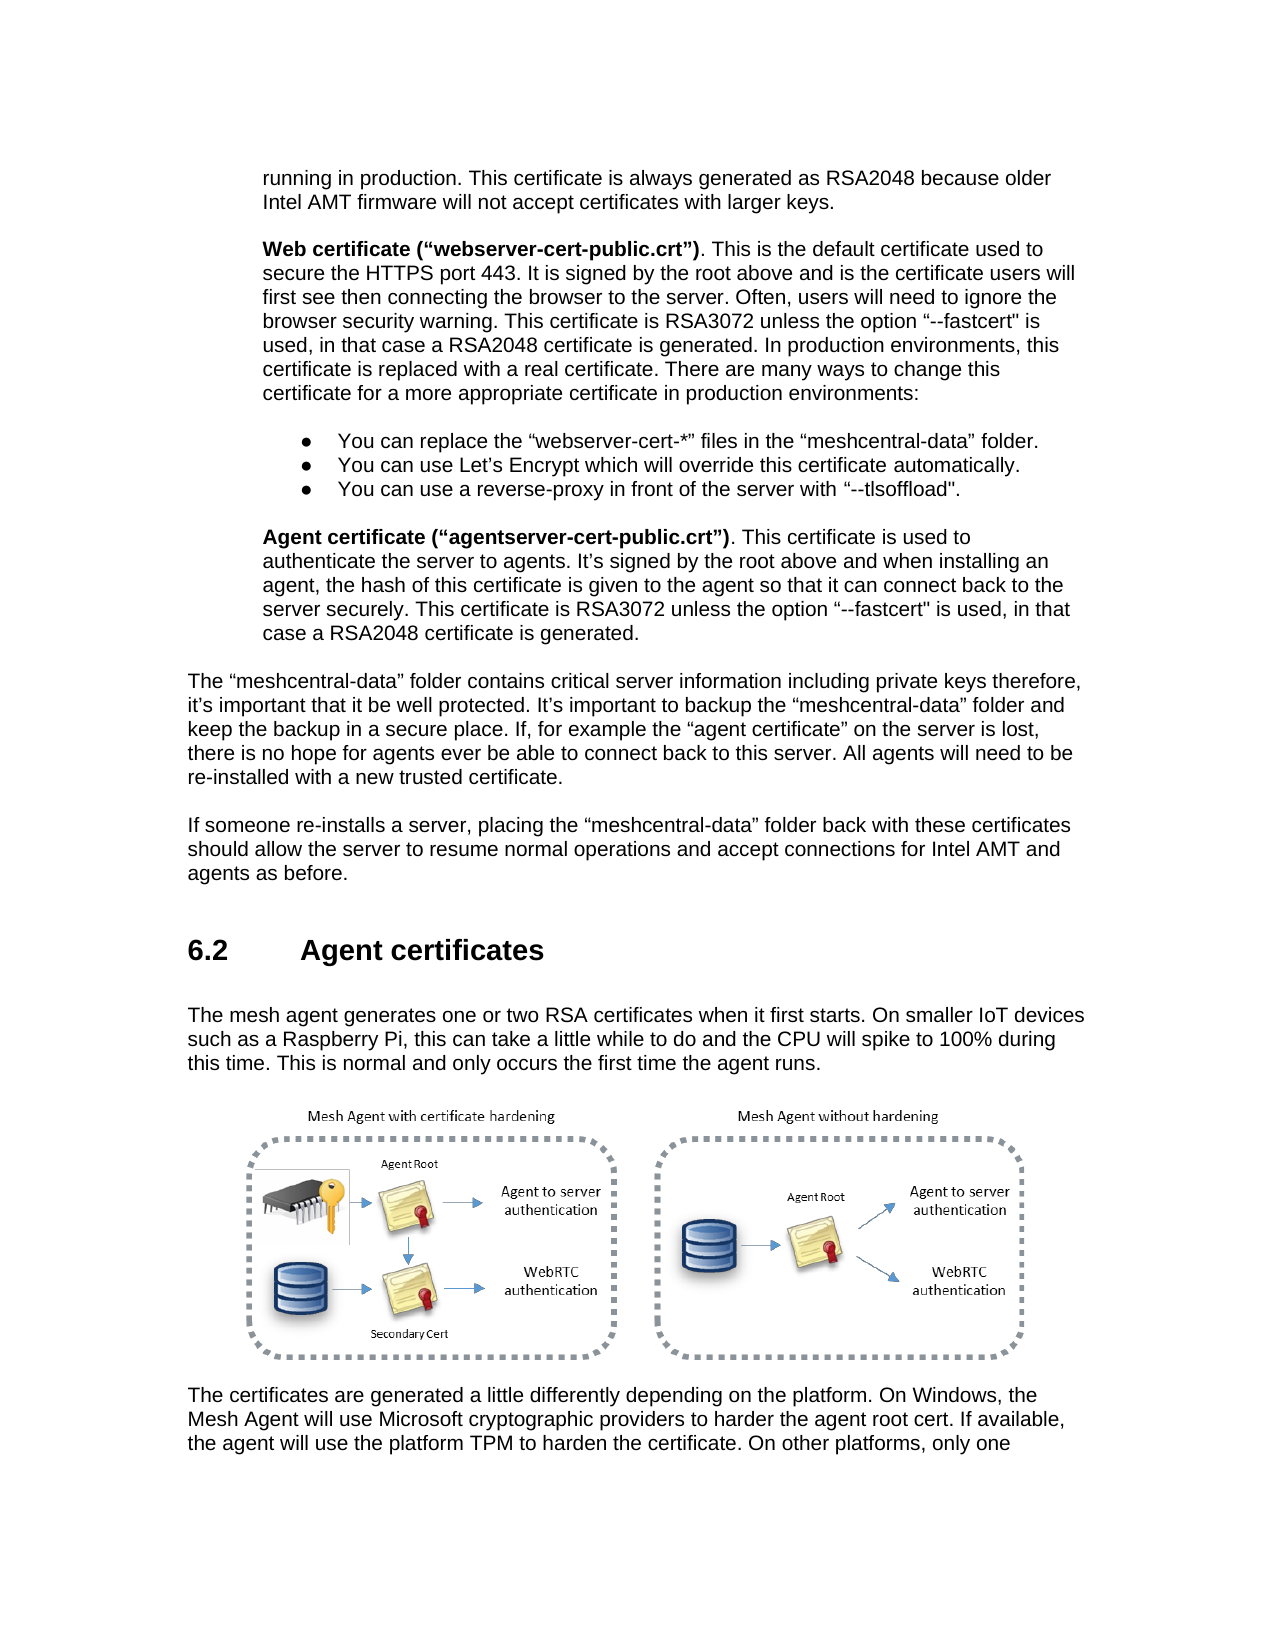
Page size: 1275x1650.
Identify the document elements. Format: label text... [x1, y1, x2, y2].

list You can replace the “webserver-cert-*” files in the “meshcentral-data” folder. [300, 429, 1127, 453]
text Agent certificate (“agentserver-cert-public.crt”). This certificate is used to [262, 525, 1127, 549]
subtitle Agent certificates [187, 933, 1127, 967]
text Web certificate (“webserver-cert-public.crt”). This is the default certificate used to secure the HTTPS port 443. It is signed by the root above and is the certificate users will first see then connecting the browser to the server. Often, users will need to ignore the browser security warning. This certificate is RSA3072 unless the option “--fastcert" is used, in that case a RSA2048 certificate is generated. In production environments, this certificate is replaced with a real certificate. There are many ways to change this certificate for a more appropriate certificate in production environments: [262, 237, 1081, 405]
text The “meshcentral-data” folder contains critical server information including private keys therefore, it’s important that it be well protected. It’s important to backup the “meshcentral-data” folder and keep the backup in a secure place. If, for example the “agent certificate” on the server is lost, there is no hope for agents ever be able to connect back to this server. All agents will need to be re-installed with a new trusted certificate. [187, 669, 1086, 788]
list You can use Let’s Encrypt which will override this certificate automatically. [300, 453, 1127, 477]
text If someone re-installs a server, placing the “meshcentral-data” folder back with these certificates should allow the server to resume normal operations and accept connections for Intel AMT and agents as before. [187, 812, 1081, 884]
picture [246, 1099, 1025, 1360]
text authenticate the server to agents. It’s signed by the root above and when installing an agent, the hash of this certificate is given to the agent so that it can connect back to the server securely. This certificate is RSA3072 unless the option “--fastcert" is used, in that case a RSA2048 certificate is generated. [262, 549, 1081, 645]
text The certificates are generated a little differently depending on the platform. On Windows, the Mesh Agent will use Microsoft cryptographic providers to harder the agent root cert. If available, the agent will use the platform TPM to harden the certificate. On other platforms, only one [187, 1382, 1081, 1454]
list You can use a reverse-proxy in front of the server with “--tlsoffload". [300, 477, 1127, 501]
text The mesh agent generates one or two RSA certificates when it first starts. On smaller IoT devices such as a Raspberry Pi, this can take a little while to do and the CPU will spike to 100% during this time. This is normal and only occurs the first time the agent runs. [187, 1003, 1088, 1075]
text running in production. This certificate is always generated as RSA2048 because older Intel AMT firmware will not accept certificates with larger keys. [262, 166, 1081, 213]
